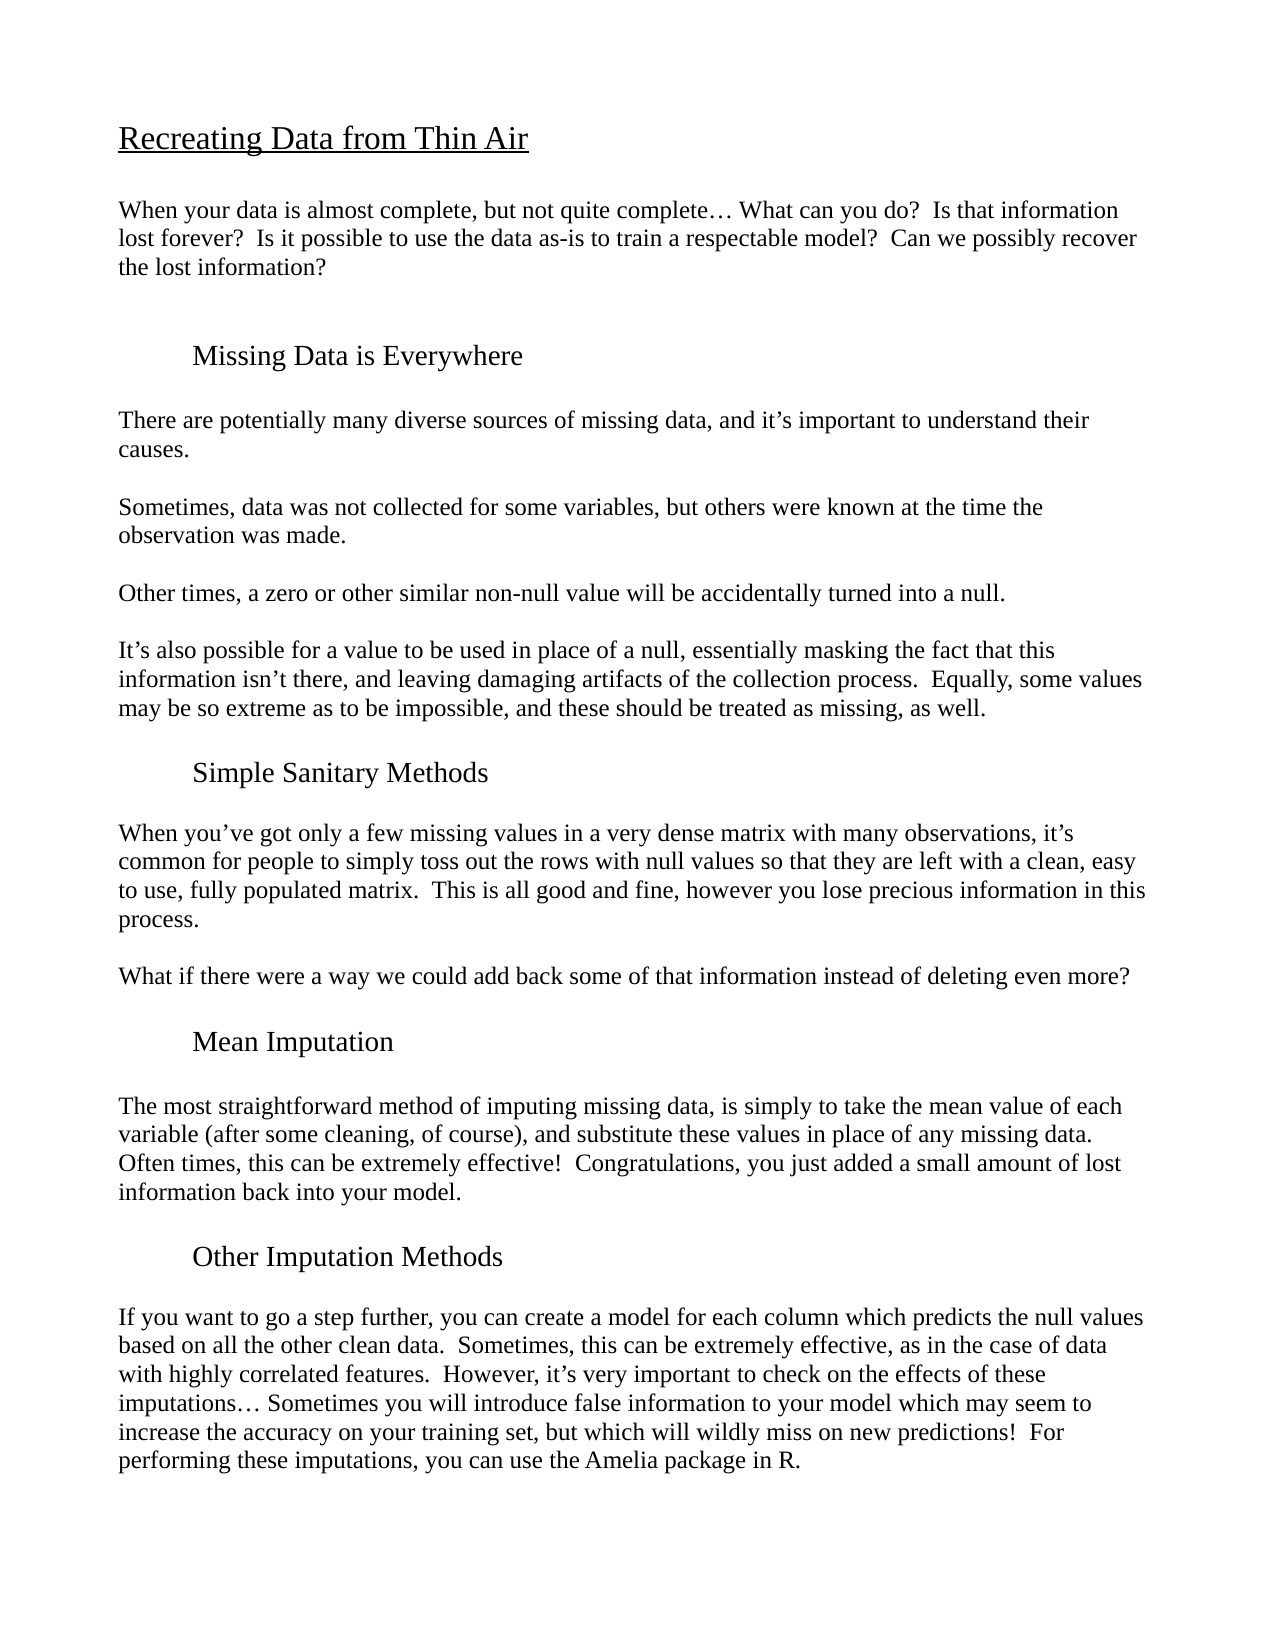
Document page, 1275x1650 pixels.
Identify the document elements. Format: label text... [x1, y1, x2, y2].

text Missing Data is Everywhere [118, 338, 1157, 372]
text If you want to go a step further, you can create a model for each column which predicts the null values based on all the other clean data. Sometimes, this can be extremely effective, as in the case of data with highly correlated features. However, it’s very important to check on the effects of these imputations… Sometimes you will introduce false information to your model which may seem to increase the accuracy on your training set, but which will wildly miss on new predictions! For performing these imputations, you can use the Amelia package in R. [118, 1302, 1157, 1474]
text When your data is almost complete, but not quite complete… What can you do? Is that information lost forever? Is it possible to use the data as-is to train a respectable model? Can we possibly recover the lost information? [118, 195, 1157, 281]
text Recreating Data from Thin Air [118, 118, 1157, 156]
text When you’ve got only a few missing values in a very dense matrix with many observations, it’s common for people to simply toss out the rows with null values so that they are left with a clean, easy to use, fully populated matrix. This is all good and fine, however you lose precious information in this process. [118, 818, 1157, 933]
text It’s also possible for a value to be used in place of a null, essentially masking the fact that this information isn’t there, and leaving damaging artifacts of the collection process. Equally, some values may be so extreme as to be impossible, and these should be treated as missing, as well. [118, 636, 1157, 722]
text Other Imputation Methods [118, 1239, 1157, 1273]
text Sometimes, data was not collected for some variables, but others were known at the time the observation was made. [118, 492, 1157, 549]
text Simple Sanitary Methods [118, 755, 1157, 789]
text There are potentially many diverse sources of missing data, and it’s important to understand their causes. [118, 406, 1157, 463]
text The most straightforward method of imputing missing data, is simply to take the mean value of each variable (after some cleaning, of course), and substitute these values in place of any missing data. Often times, this can be extremely effective! Congratulations, you just added a small amount of lost information back into your model. [118, 1091, 1157, 1206]
text What if there were a way we could add back some of that information instead of deleting even more? [118, 961, 1157, 990]
text Mean Imputation [118, 1024, 1157, 1057]
text Other times, a zero or other similar non-null value will be accidentally turned into a null. [118, 578, 1157, 607]
